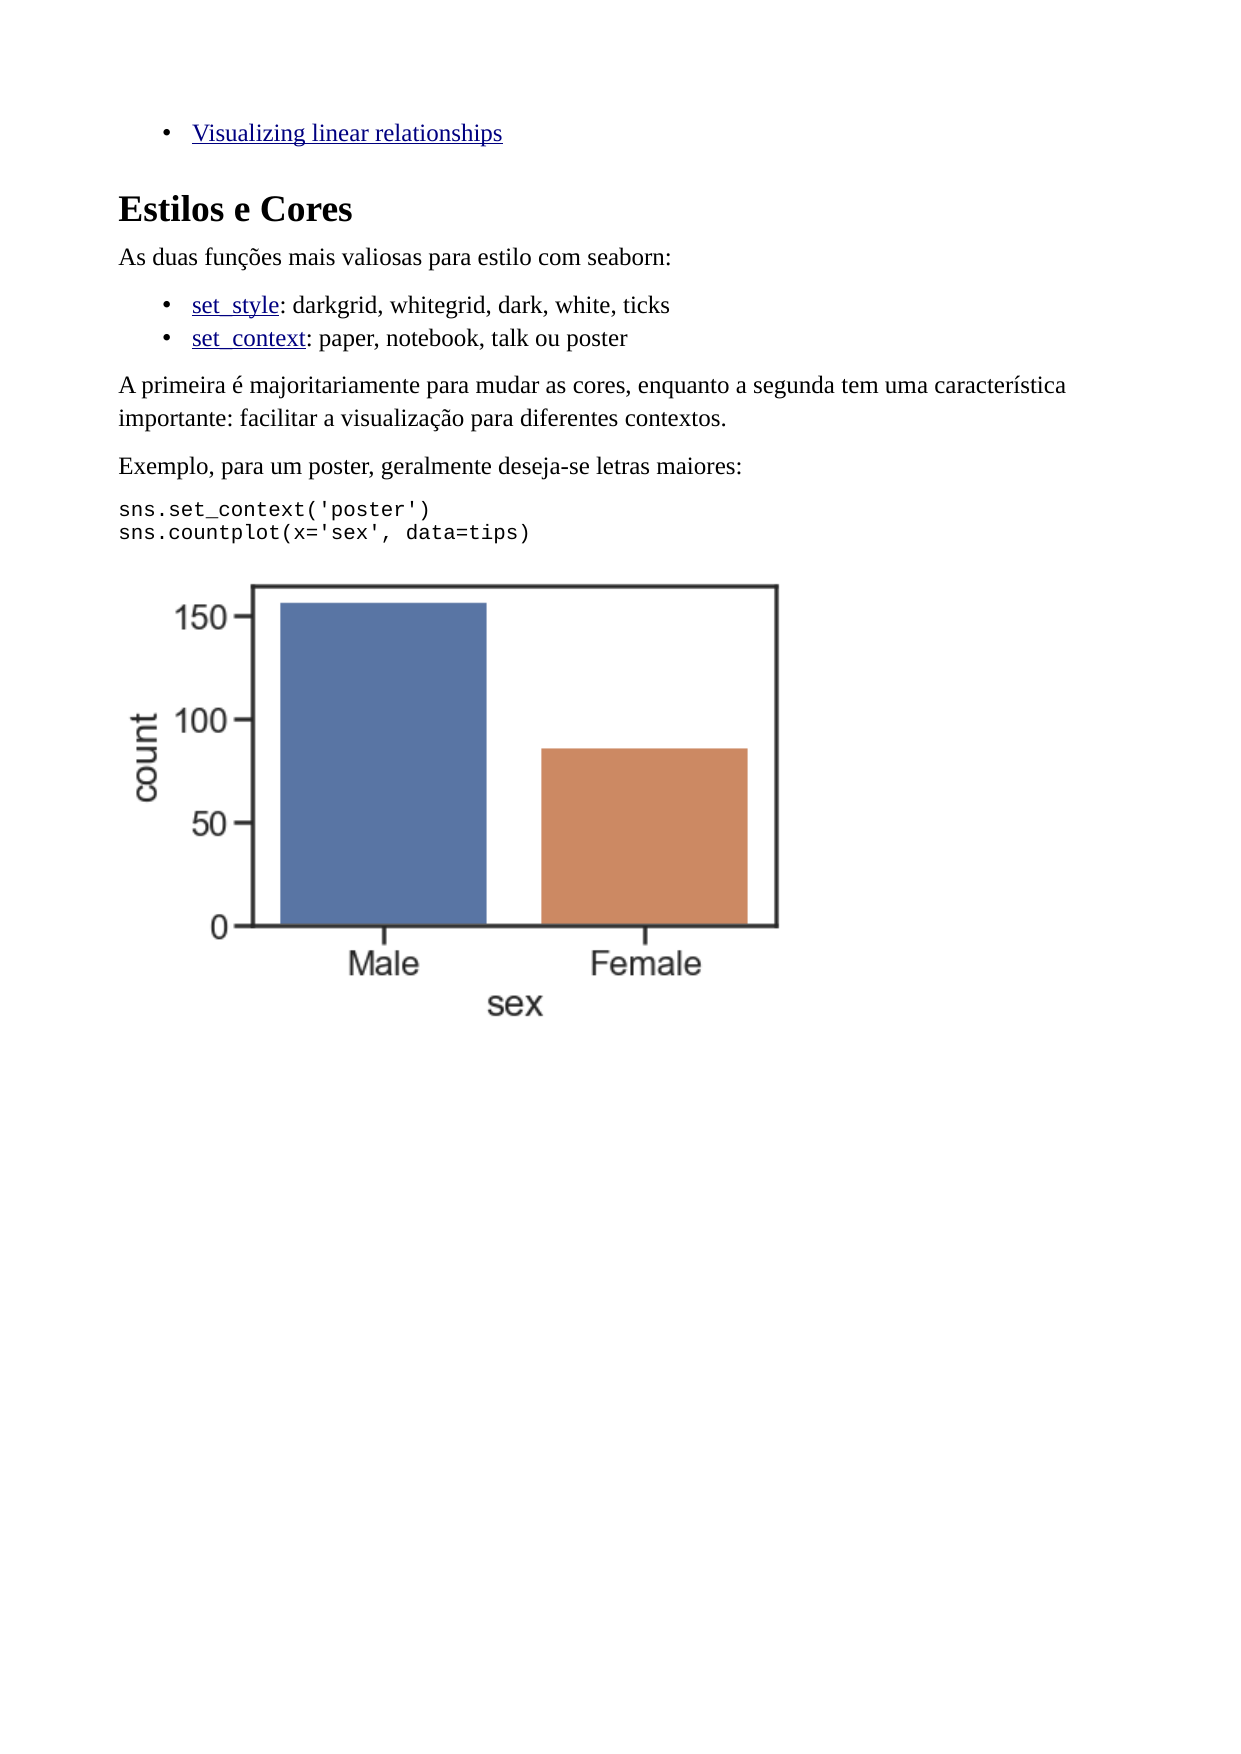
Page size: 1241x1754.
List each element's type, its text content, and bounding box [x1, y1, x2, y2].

picture [118, 575, 787, 1035]
text sns.countplot(x='sex', data=tips) [118, 522, 1122, 546]
subtitle Estilos e Cores [118, 187, 1122, 230]
list Visualizing linear relationships [162, 118, 1122, 147]
text Exemplo, para um poster, geralmente deseja-se letras maiores: [118, 451, 1122, 480]
text sns.set_context('poster') [118, 499, 1122, 522]
list set_style: darkgrid, whitegrid, dark, white, ticks [162, 290, 1122, 318]
text As duas funções mais valiosas para estilo com seaborn: [118, 242, 1122, 271]
list set_context: paper, notebook, talk ou poster [162, 323, 1122, 352]
text A primeira é majoritariamente para mudar as cores, enquanto a segunda tem uma característica importante: facilitar a visualização para diferentes contextos. [118, 370, 1122, 432]
